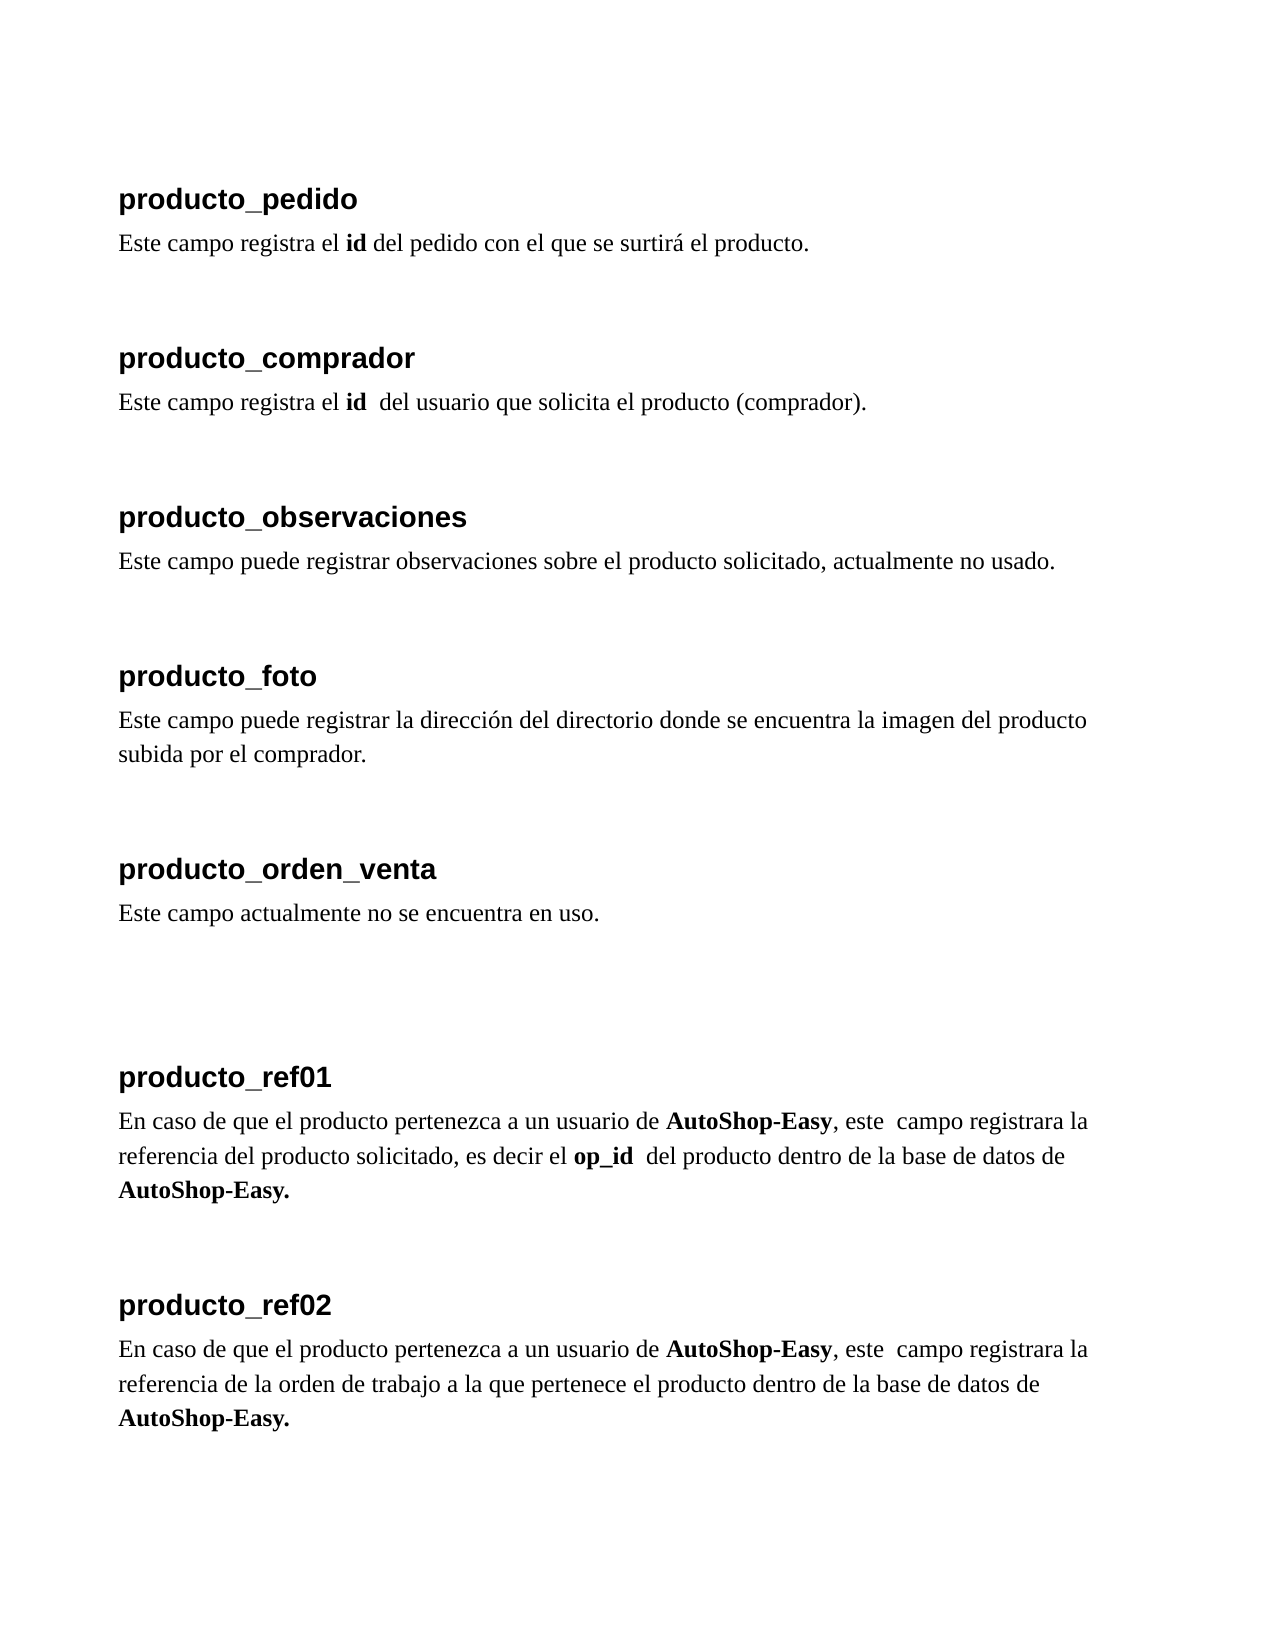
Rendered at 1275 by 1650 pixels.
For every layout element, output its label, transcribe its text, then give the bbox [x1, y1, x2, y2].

subtitle producto_ref01 [118, 1060, 1157, 1094]
text Este campo registra el id del pedido con el que se surtirá el producto. [118, 228, 1157, 257]
text Este campo actualmente no se encuentra en uso. [118, 898, 1157, 927]
subtitle producto_observaciones [118, 500, 1157, 533]
subtitle producto_pedido [118, 182, 1157, 216]
subtitle producto_comprador [118, 341, 1157, 374]
text Este campo puede registrar observaciones sobre el producto solicitado, actualmente no usado. [118, 546, 1157, 575]
subtitle producto_ref02 [118, 1288, 1157, 1322]
text En caso de que el producto pertenezca a un usuario de AutoShop-Easy, este campo registrara la referencia del producto solicitado, es decir el op_id del producto dentro de la base de datos de AutoShop-Easy. [118, 1106, 1157, 1204]
subtitle producto_foto [118, 659, 1157, 692]
subtitle producto_orden_venta [118, 852, 1157, 886]
text Este campo puede registrar la dirección del directorio donde se encuentra la imagen del producto subida por el comprador. [118, 705, 1157, 768]
text Este campo registra el id del usuario que solicita el producto (comprador). [118, 387, 1157, 416]
text En caso de que el producto pertenezca a un usuario de AutoShop-Easy, este campo registrara la referencia de la orden de trabajo a la que pertenece el producto dentro de la base de datos de AutoShop-Easy. [118, 1334, 1157, 1432]
